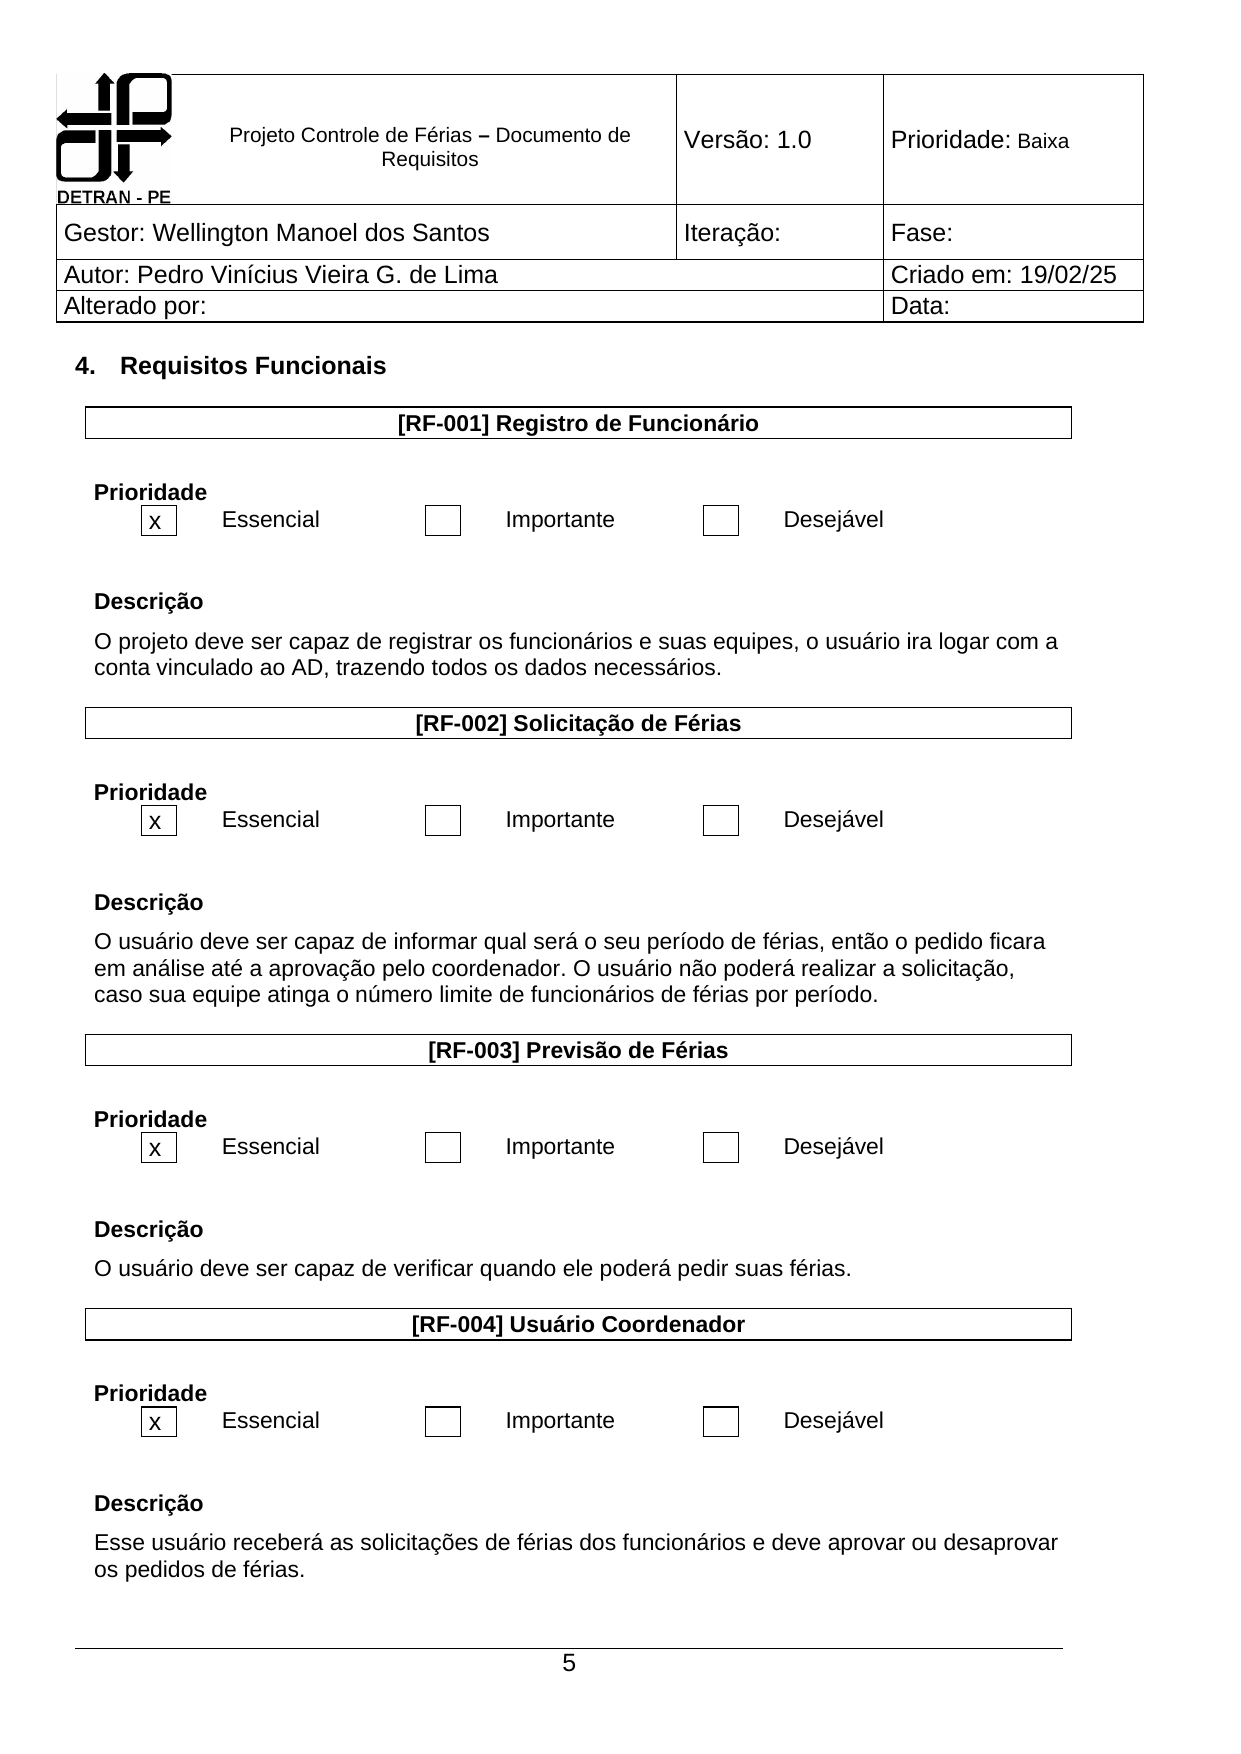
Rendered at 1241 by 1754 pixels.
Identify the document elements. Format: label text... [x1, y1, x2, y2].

table_header [704, 506, 738, 534]
table_header [426, 506, 460, 534]
text Descrição [94, 588, 1063, 615]
table_header Essencial [177, 1406, 425, 1436]
table_header Importante [461, 1132, 703, 1162]
table_header Essencial [177, 1132, 425, 1162]
text Esse usuário receberá as solicitações de férias dos funcionários e deve aprovar ou desaprovar os pedidos de férias. [94, 1529, 1063, 1582]
subtitle Requisitos Funcionais [75, 351, 1063, 380]
table_header Desejável [739, 1132, 976, 1162]
text [RF-003] Previsão de Férias [86, 1035, 1071, 1065]
table_header [426, 1408, 460, 1436]
table_header Essencial [177, 505, 425, 534]
picture [56, 73, 172, 204]
text [RF-001] Registro de Funcionário [86, 408, 1071, 438]
text Descrição [94, 889, 1063, 915]
text Prioridade [94, 779, 1063, 805]
text Descrição [94, 1490, 1063, 1516]
text Prioridade [94, 1106, 1063, 1132]
table_header x [142, 1133, 176, 1162]
table_header Importante [461, 805, 703, 835]
table_header [704, 1408, 738, 1436]
text O usuário deve ser capaz de informar qual será o seu período de férias, então o pedido ficara em análise até a aprovação pelo coordenador. O usuário não poderá realizar a solicitação, caso sua equipe atinga o número limite de funcionários de férias por período. [94, 928, 1063, 1007]
table_header [426, 806, 460, 835]
text O projeto deve ser capaz de registrar os funcionários e suas equipes, o usuário ira logar com a conta vinculado ao AD, trazendo todos os dados necessários. [94, 628, 1063, 681]
text Descrição [94, 1216, 1063, 1242]
table_header [426, 1133, 460, 1162]
text O usuário deve ser capaz de verificar quando ele poderá pedir suas férias. [94, 1255, 1063, 1282]
table_header [704, 1133, 738, 1162]
table_header x [142, 1408, 176, 1436]
table_header Importante [461, 505, 703, 534]
text Prioridade [94, 1380, 1063, 1406]
table_header Essencial [177, 805, 425, 835]
table_header x [142, 806, 176, 835]
table_header x [142, 506, 176, 534]
text [RF-002] Solicitação de Férias [86, 708, 1071, 738]
table_header Desejável [739, 1406, 976, 1436]
text [RF-004] Usuário Coordenador [86, 1309, 1071, 1339]
table_header [704, 806, 738, 835]
text Prioridade [94, 478, 1063, 505]
table_header Importante [461, 1406, 703, 1436]
table_header Desejável [739, 505, 976, 534]
table_header Desejável [739, 805, 976, 835]
